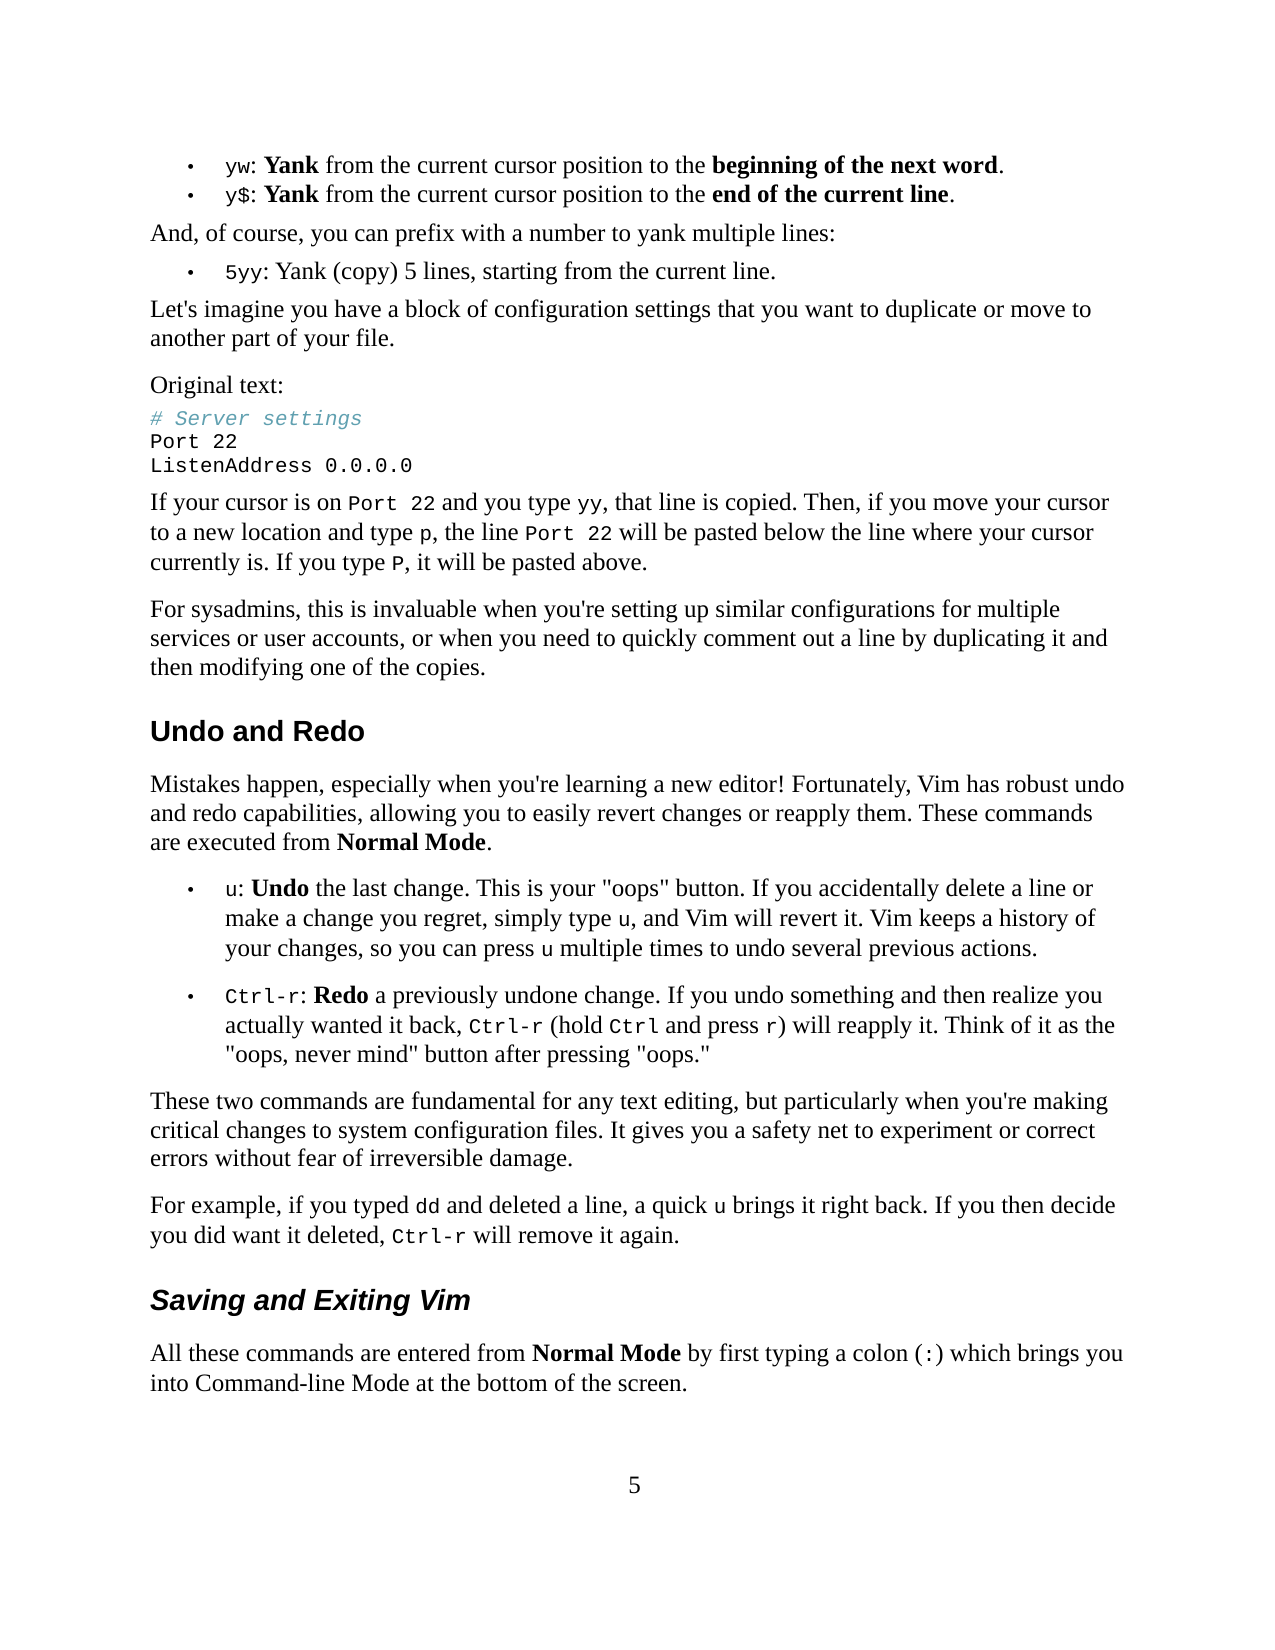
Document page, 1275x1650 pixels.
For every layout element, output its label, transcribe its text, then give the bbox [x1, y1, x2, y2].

list Ctrl-r: Redo a previously undone change. If you undo something and then realize you actually wanted it back, Ctrl-r (hold Ctrl and press r) will reapply it. Think of it as the "oops, never mind" button after pressing "oops." [187, 980, 1125, 1068]
text Mistakes happen, especially when you're learning a new editor! Fortunately, Vim has robust undo and redo capabilities, allowing you to easily revert changes or reapply them. These commands are executed from Normal Mode. [150, 769, 1125, 856]
text And, of course, you can prefix with a number to yank multiple lines: [150, 218, 1125, 247]
text These two commands are fundamental for any text editing, but particularly when you're making critical changes to system configuration files. It gives you a safety net to experiment or correct errors without fear of irreversible damage. [150, 1086, 1125, 1172]
text Port 22 [150, 431, 1125, 455]
list u: Undo the last change. This is your "oops" button. If you accidentally delete a line or make a change you regret, simply type u, and Vim will revert it. Vim keeps a history of your changes, so you can press u multiple times to undo several previous actions. [187, 873, 1125, 962]
text Original text: [150, 370, 1125, 398]
subtitle Undo and Redo [150, 714, 1125, 748]
text All these commands are entered from Normal Mode by first typing a colon (:) which brings you into Command-line Mode at the bottom of the screen. [150, 1338, 1125, 1397]
subtitle Saving and Exiting Vim [150, 1283, 1125, 1317]
text For sysadmins, this is invaluable when you're setting up similar configurations for multiple services or user accounts, or when you need to quickly comment out a line by duplicating it and then modifying one of the copies. [150, 594, 1125, 680]
text For example, if you typed dd and deleted a line, a quick u brings it right back. If you then decide you did want it deleted, Ctrl-r will remove it again. [150, 1190, 1125, 1249]
list 5yy: Yank (copy) 5 lines, starting from the current line. [187, 256, 1125, 285]
list yw: Yank from the current cursor position to the beginning of the next word. [187, 150, 1125, 179]
text ListenAddress 0.0.0.0 [150, 455, 1125, 478]
text If your cursor is on Port 22 and you type yy, that line is copied. Then, if you move your cursor to a new location and type p, the line Port 22 will be pasted below the line where your cursor currently is. If you type P, it will be pasted above. [150, 487, 1125, 576]
list y$: Yank from the current cursor position to the end of the current line. [187, 179, 1125, 209]
text Let's imagine you have a block of configuration settings that you want to duplicate or move to another part of your file. [150, 294, 1125, 352]
text # Server settings [150, 407, 1125, 431]
